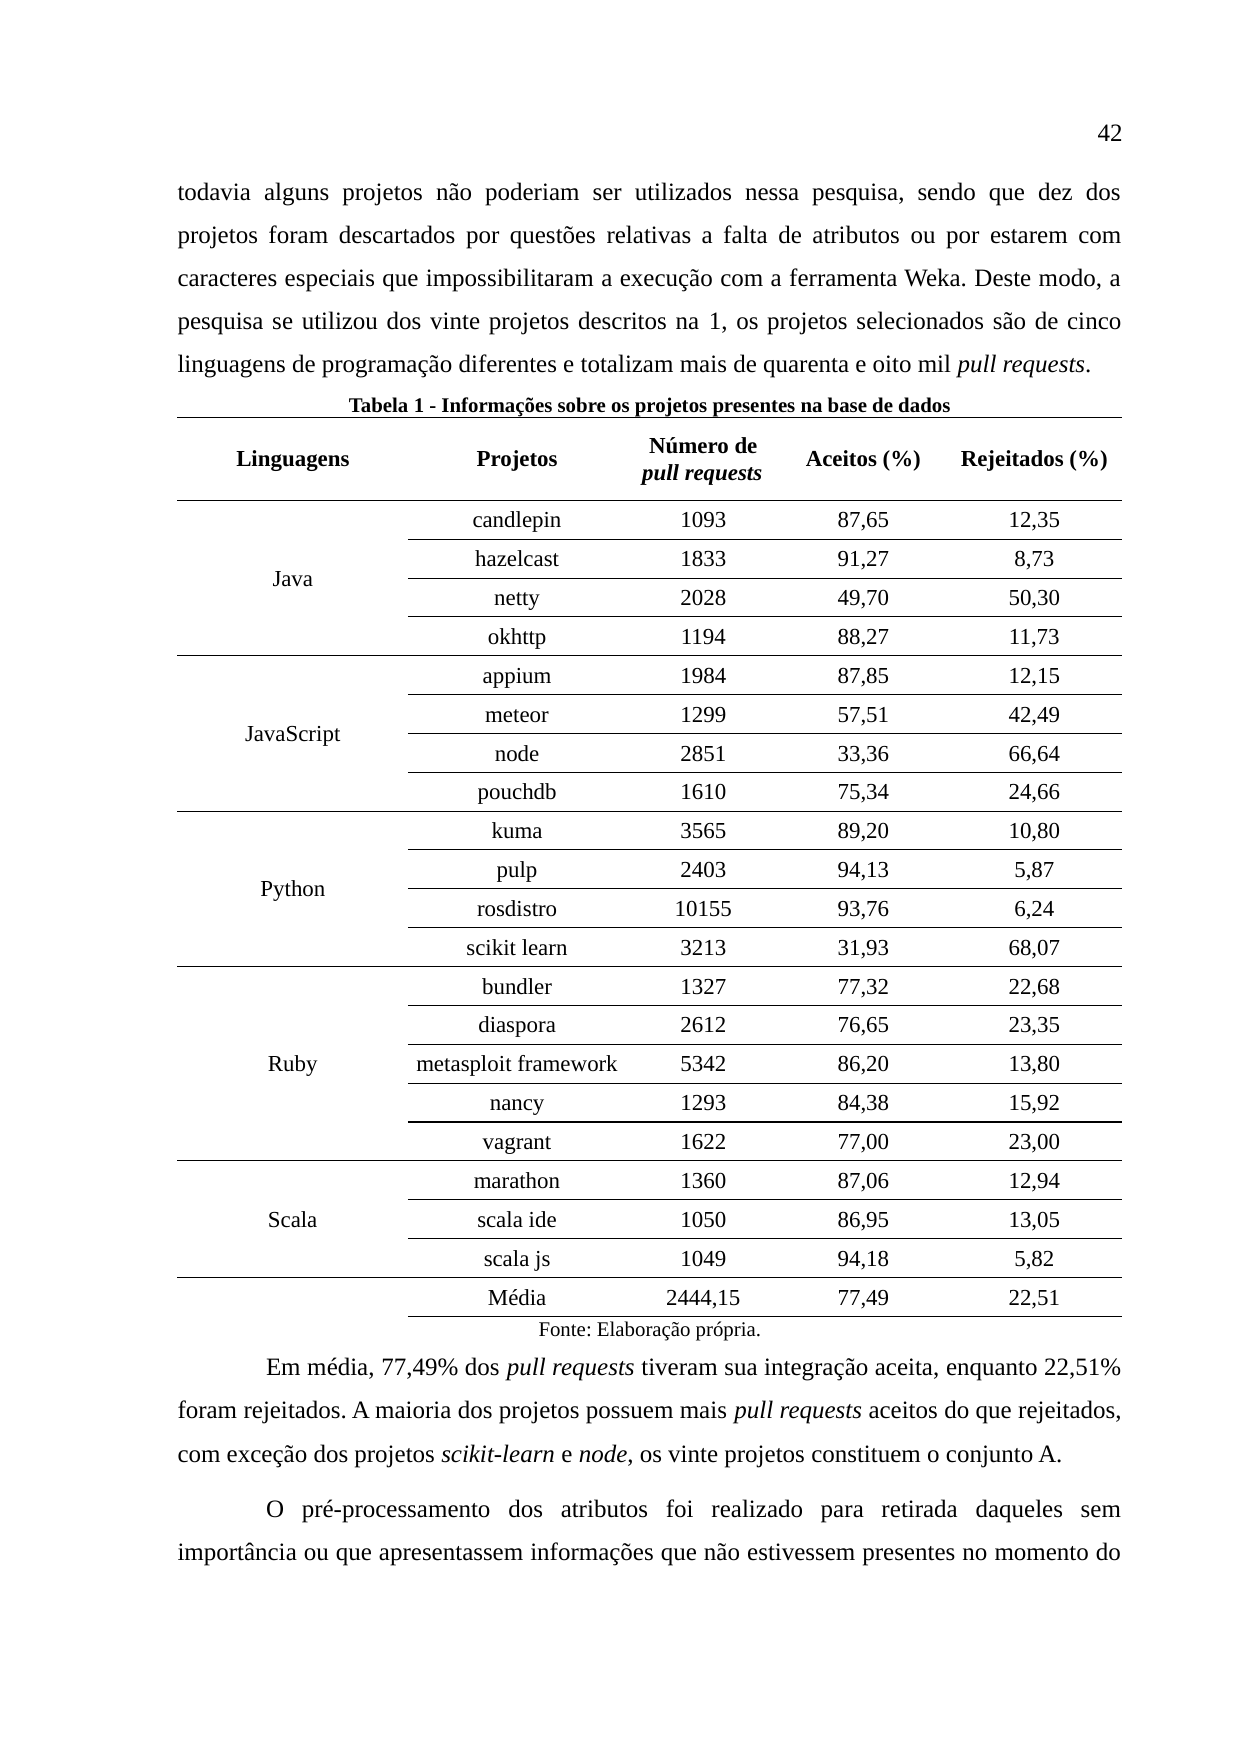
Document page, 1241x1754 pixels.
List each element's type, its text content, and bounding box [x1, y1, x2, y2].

table_cell 12,94 [946, 1161, 1122, 1199]
table_cell pulp [408, 850, 626, 888]
table_cell 94,13 [780, 850, 946, 888]
table_cell 88,27 [780, 617, 946, 655]
table_cell 1610 [626, 773, 780, 811]
table_cell diaspora [408, 1006, 626, 1044]
table_cell 75,34 [780, 773, 946, 811]
table_cell 22,51 [946, 1278, 1122, 1316]
table_cell 87,65 [780, 501, 946, 538]
table_cell 77,49 [780, 1278, 946, 1316]
table_cell 93,76 [780, 889, 946, 927]
table_cell 68,07 [946, 928, 1122, 966]
table_cell 86,20 [780, 1045, 946, 1082]
table_cell 1293 [626, 1084, 780, 1121]
table_cell 5342 [626, 1045, 780, 1082]
table_cell 6,24 [946, 889, 1122, 927]
table_cell Média [408, 1278, 626, 1316]
table_cell candlepin [408, 501, 626, 538]
table_cell scala js [408, 1239, 626, 1277]
table_header Rejeitados (%) [946, 418, 1122, 500]
table_cell bundler [408, 967, 626, 1005]
table_cell 31,93 [780, 928, 946, 966]
table_cell 5,87 [946, 850, 1122, 888]
table_cell 84,38 [780, 1084, 946, 1121]
table_cell 57,51 [780, 695, 946, 733]
table_cell okhttp [408, 617, 626, 655]
table_cell pouchdb [408, 773, 626, 811]
table_cell Scala [177, 1161, 408, 1277]
table_cell vagrant [408, 1123, 626, 1160]
table_cell scala ide [408, 1200, 626, 1238]
table_header Número de pull requests [626, 418, 780, 500]
table_cell [177, 1278, 408, 1316]
table_cell 49,70 [780, 579, 946, 616]
text O pré-processamento dos atributos foi realizado para retirada daqueles sem importância ou que apresentassem informações que não estivessem presentes no momento do [177, 1494, 1122, 1566]
table_cell 8,73 [946, 540, 1122, 577]
table_cell 94,18 [780, 1239, 946, 1277]
table_cell 2444,15 [626, 1278, 780, 1316]
table_cell 22,68 [946, 967, 1122, 1005]
table_cell 1622 [626, 1123, 780, 1160]
table_cell JavaScript [177, 656, 408, 811]
table_cell Java [177, 501, 408, 655]
table_cell 66,64 [946, 734, 1122, 772]
table_cell 86,95 [780, 1200, 946, 1238]
table_cell 33,36 [780, 734, 946, 772]
table_cell 24,66 [946, 773, 1122, 811]
table_cell 13,05 [946, 1200, 1122, 1238]
table_cell 11,73 [946, 617, 1122, 655]
table_cell 77,32 [780, 967, 946, 1005]
table_cell 1093 [626, 501, 780, 538]
text Fonte: Elaboração própria. [177, 1317, 1122, 1341]
table_cell nancy [408, 1084, 626, 1121]
table_cell 76,65 [780, 1006, 946, 1044]
table_cell 15,92 [946, 1084, 1122, 1121]
table_cell netty [408, 579, 626, 616]
table_cell 1049 [626, 1239, 780, 1277]
table_cell 10,80 [946, 812, 1122, 849]
table_cell rosdistro [408, 889, 626, 927]
table_cell 23,35 [946, 1006, 1122, 1044]
table_cell marathon [408, 1161, 626, 1199]
table_cell 10155 [626, 889, 780, 927]
table_cell Ruby [177, 967, 408, 1160]
text Tabela 1 - Informações sobre os projetos presentes na base de dados [177, 393, 1122, 417]
table_cell 87,85 [780, 656, 946, 694]
table_header Linguagens [177, 418, 408, 500]
table_cell 2028 [626, 579, 780, 616]
table_cell meteor [408, 695, 626, 733]
text A base de dados selecionada possui oitenta e três atributos sobre trinta projetos, todavia alguns projetos não poderiam ser utilizados nessa pesquisa, sendo que dez dos projetos foram descartados por questões relativas a falta de atributos ou por estarem com caracteres especiais que impossibilitaram a execução com a ferramenta Weka. Deste modo, a pesquisa se utilizou dos vinte projetos descritos na Tabela 1, os projetos selecionados são de cinco linguagens de programação diferentes e totalizam mais de quarenta e oito mil pull requests. [177, 177, 1122, 378]
table_cell 2612 [626, 1006, 780, 1044]
table_cell 3565 [626, 812, 780, 849]
table_cell 3213 [626, 928, 780, 966]
table_cell 12,15 [946, 656, 1122, 694]
table_header Projetos [408, 418, 626, 500]
table_cell 13,80 [946, 1045, 1122, 1082]
table_cell 23,00 [946, 1123, 1122, 1160]
table_cell 12,35 [946, 501, 1122, 538]
text Em média, 77,49% dos pull requests tiveram sua integração aceita, enquanto 22,51% foram rejeitados. A maioria dos projetos possuem mais pull requests aceitos do que rejeitados, com exceção dos projetos scikit-learn e node, os vinte projetos constituem o conjunto A. [177, 1352, 1122, 1467]
table_cell 42,49 [946, 695, 1122, 733]
table_cell 1050 [626, 1200, 780, 1238]
table_cell 2851 [626, 734, 780, 772]
table_cell 1833 [626, 540, 780, 577]
table_cell 87,06 [780, 1161, 946, 1199]
table_cell appium [408, 656, 626, 694]
table_cell scikit learn [408, 928, 626, 966]
table_cell metasploit framework [408, 1045, 626, 1082]
table_cell 77,00 [780, 1123, 946, 1160]
table_cell Python [177, 812, 408, 966]
table_cell 50,30 [946, 579, 1122, 616]
table_cell 1327 [626, 967, 780, 1005]
table_cell 1360 [626, 1161, 780, 1199]
table_cell 1299 [626, 695, 780, 733]
table_cell 91,27 [780, 540, 946, 577]
table_cell 89,20 [780, 812, 946, 849]
table_cell 1194 [626, 617, 780, 655]
table_cell 5,82 [946, 1239, 1122, 1277]
table_cell 2403 [626, 850, 780, 888]
table_cell node [408, 734, 626, 772]
table_header Aceitos (%) [780, 418, 946, 500]
table_cell kuma [408, 812, 626, 849]
table_cell hazelcast [408, 540, 626, 577]
table_cell 1984 [626, 656, 780, 694]
